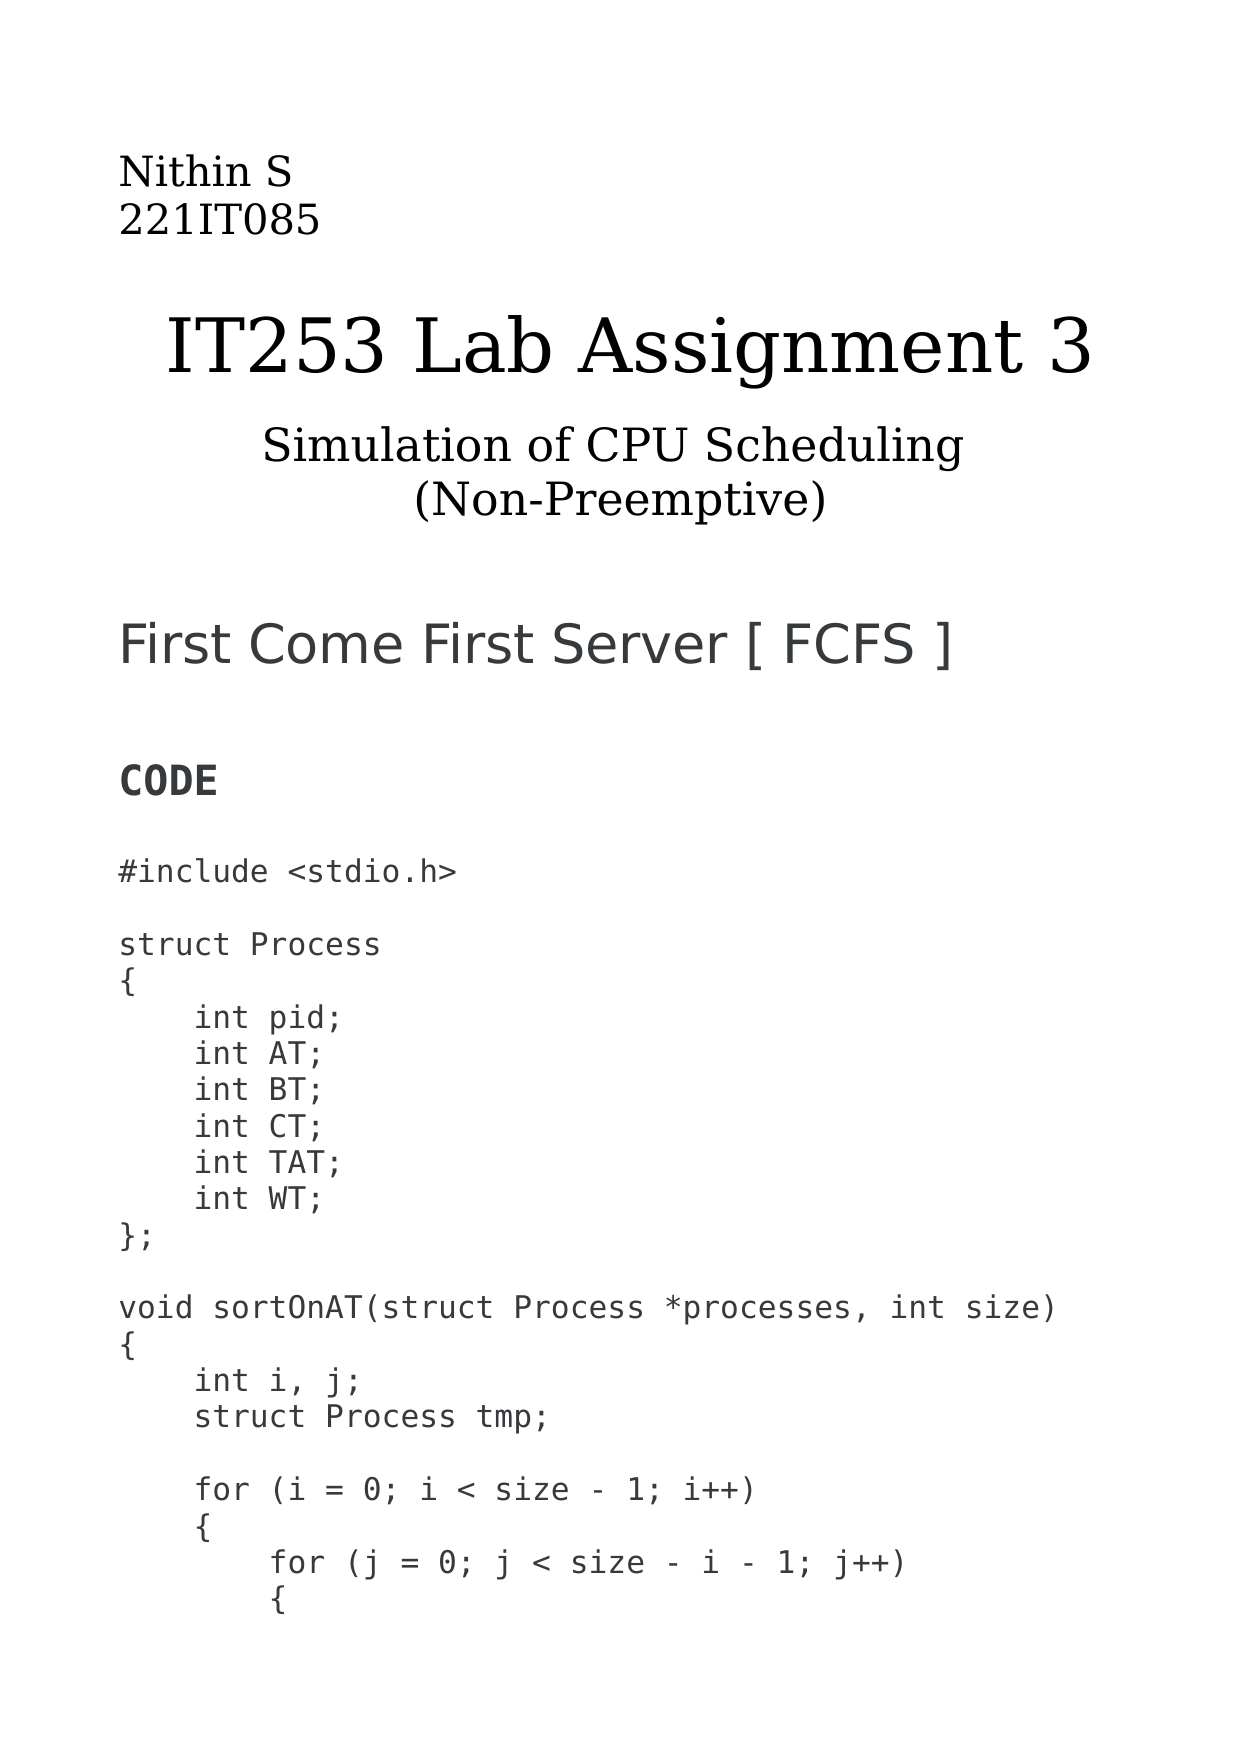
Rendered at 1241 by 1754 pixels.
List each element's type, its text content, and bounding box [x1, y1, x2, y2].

text (Non-Preemptive) [118, 472, 1122, 526]
text #include <stdio.h> [116, 231, 271, 276]
text void sortOnAT(struct Process *processes, int size) [118, 1290, 1122, 1326]
text int TAT; [118, 1144, 1122, 1181]
text First Come First Server [ FCFS ] [118, 613, 1122, 676]
text { [118, 963, 1122, 999]
text { [118, 1326, 1122, 1362]
text struct Process tmp; [118, 1399, 1122, 1435]
text }; [118, 1217, 1122, 1253]
text int CT; [118, 1108, 1122, 1144]
text { [118, 1508, 1122, 1544]
text IT253 Lab Assignment 3 [118, 303, 1122, 390]
text #include <stdio.h> [118, 853, 1122, 890]
text 221IT085 [118, 196, 1122, 244]
text int AT; [118, 1035, 1122, 1072]
text struct Process [118, 926, 1122, 963]
text Nithin S [118, 147, 1122, 196]
text CODE [118, 756, 1122, 805]
text Simulation of CPU Scheduling [118, 419, 1122, 472]
text for (i = 0; i < size - 1; i++) [118, 1472, 1122, 1508]
text int WT; [118, 1181, 1122, 1217]
text int i, j; [118, 1362, 1122, 1399]
text int BT; [118, 1072, 1122, 1108]
text int pid; [118, 999, 1122, 1035]
text { [118, 1581, 1122, 1617]
text for (j = 0; j < size - i - 1; j++) [118, 1544, 1122, 1581]
